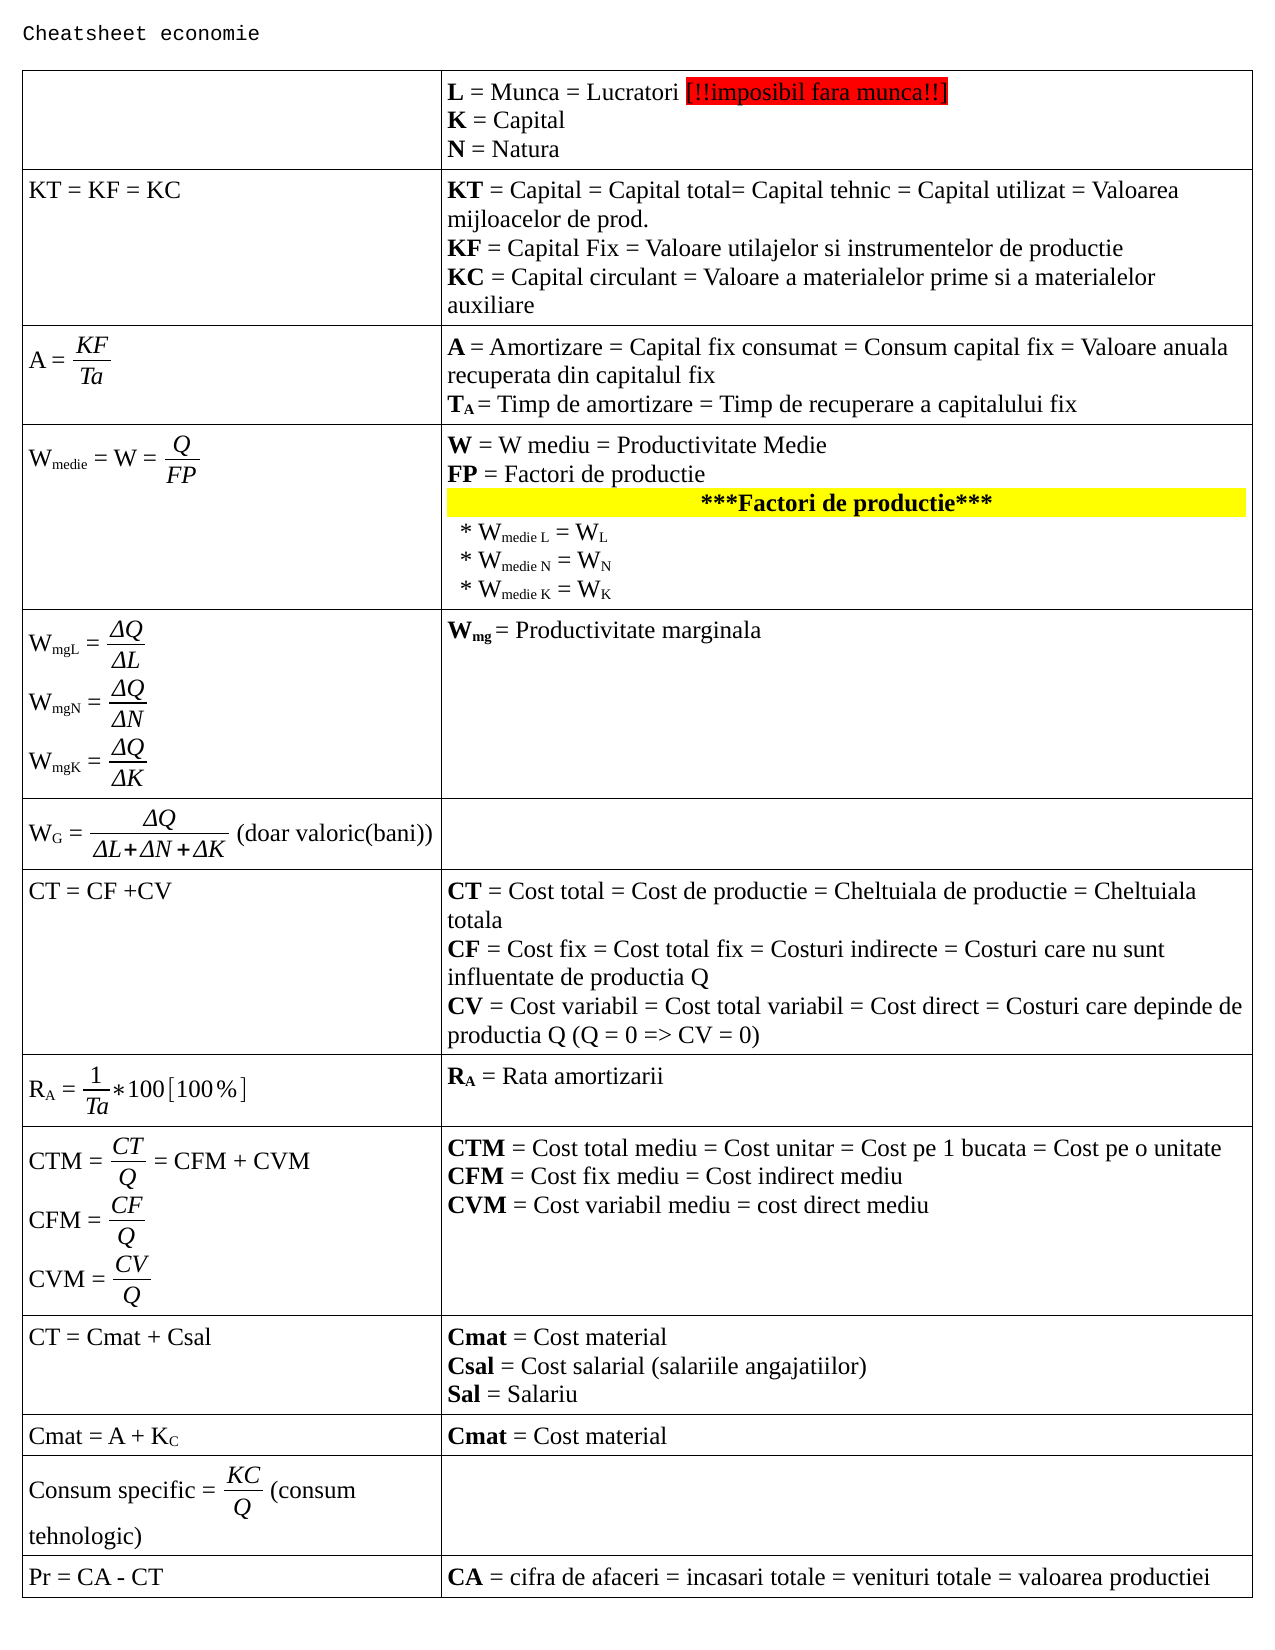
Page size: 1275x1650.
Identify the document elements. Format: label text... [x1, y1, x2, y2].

table_cell Cmat = Cost material Csal = Cost salarial (salariile angajatiilor) Sal = Salariu [442, 1316, 1252, 1414]
table_cell CTM = Cost total mediu = Cost unitar = Cost pe 1 bucata = Cost pe o unitate CFM = Cost fix mediu = Cost indirect mediu CVM = Cost variabil mediu = cost direct mediu [442, 1127, 1252, 1315]
table_cell CA = cifra de afaceri = incasari totale = venituri totale = valoarea productiei [442, 1556, 1252, 1597]
table_cell Cmat = Cost material [442, 1415, 1252, 1455]
table_cell WmgL = WmgN = WmgK = [23, 610, 441, 798]
table_cell RA = Rata amortizarii [442, 1055, 1252, 1126]
table_header [23, 71, 441, 168]
table_cell A = Amortizare = Capital fix consumat = Consum capital fix = Valoare anuala recuperata din capitalul fix TA = Timp de amortizare = Timp de recuperare a capitalului fix [442, 326, 1252, 423]
table_cell [442, 1456, 1252, 1555]
table_cell CT = CF +CV [23, 870, 441, 1054]
text Cheatsheet economie [22, 22, 1252, 46]
table_cell CT = Cmat + Csal [23, 1316, 441, 1414]
table_cell KT = KF = KC [23, 170, 441, 325]
table_cell WG = (doar valoric(bani)) [23, 799, 441, 869]
table_cell CTM = = CFM + CVM CFM = CVM = [23, 1127, 441, 1315]
table_cell CT = Cost total = Cost de productie = Cheltuiala de productie = Cheltuiala totala CF = Cost fix = Cost total fix = Costuri indirecte = Costuri care nu sunt influentate de productia Q CV = Cost variabil = Cost total variabil = Cost direct = Costuri care depinde de productia Q (Q = 0 => CV = 0) [442, 870, 1252, 1054]
table_header L = Munca = Lucratori [!!imposibil fara munca!!] K = Capital N = Natura [442, 71, 1252, 168]
table_cell W = W mediu = Productivitate Medie FP = Factori de productie ***Factori de productie*** * Wmedie L = WL * Wmedie N = WN * Wmedie K = WK [442, 425, 1252, 608]
table_cell Cmat = A + KC [23, 1415, 441, 1455]
table_cell KT = Capital = Capital total= Capital tehnic = Capital utilizat = Valoarea mijloacelor de prod. KF = Capital Fix = Valoare utilajelor si instrumentelor de productie KC = Capital circulant = Valoare a materialelor prime si a materialelor auxiliare [442, 170, 1252, 325]
table_cell RA = [23, 1055, 441, 1126]
table_cell [442, 799, 1252, 869]
table_cell Wmedie = W = [23, 425, 441, 608]
table_cell Wmg = Productivitate marginala [442, 610, 1252, 798]
table_cell Pr = CA - CT [23, 1556, 441, 1597]
table_cell A = [23, 326, 441, 423]
table_cell Consum specific = (consum tehnologic) [23, 1456, 441, 1555]
